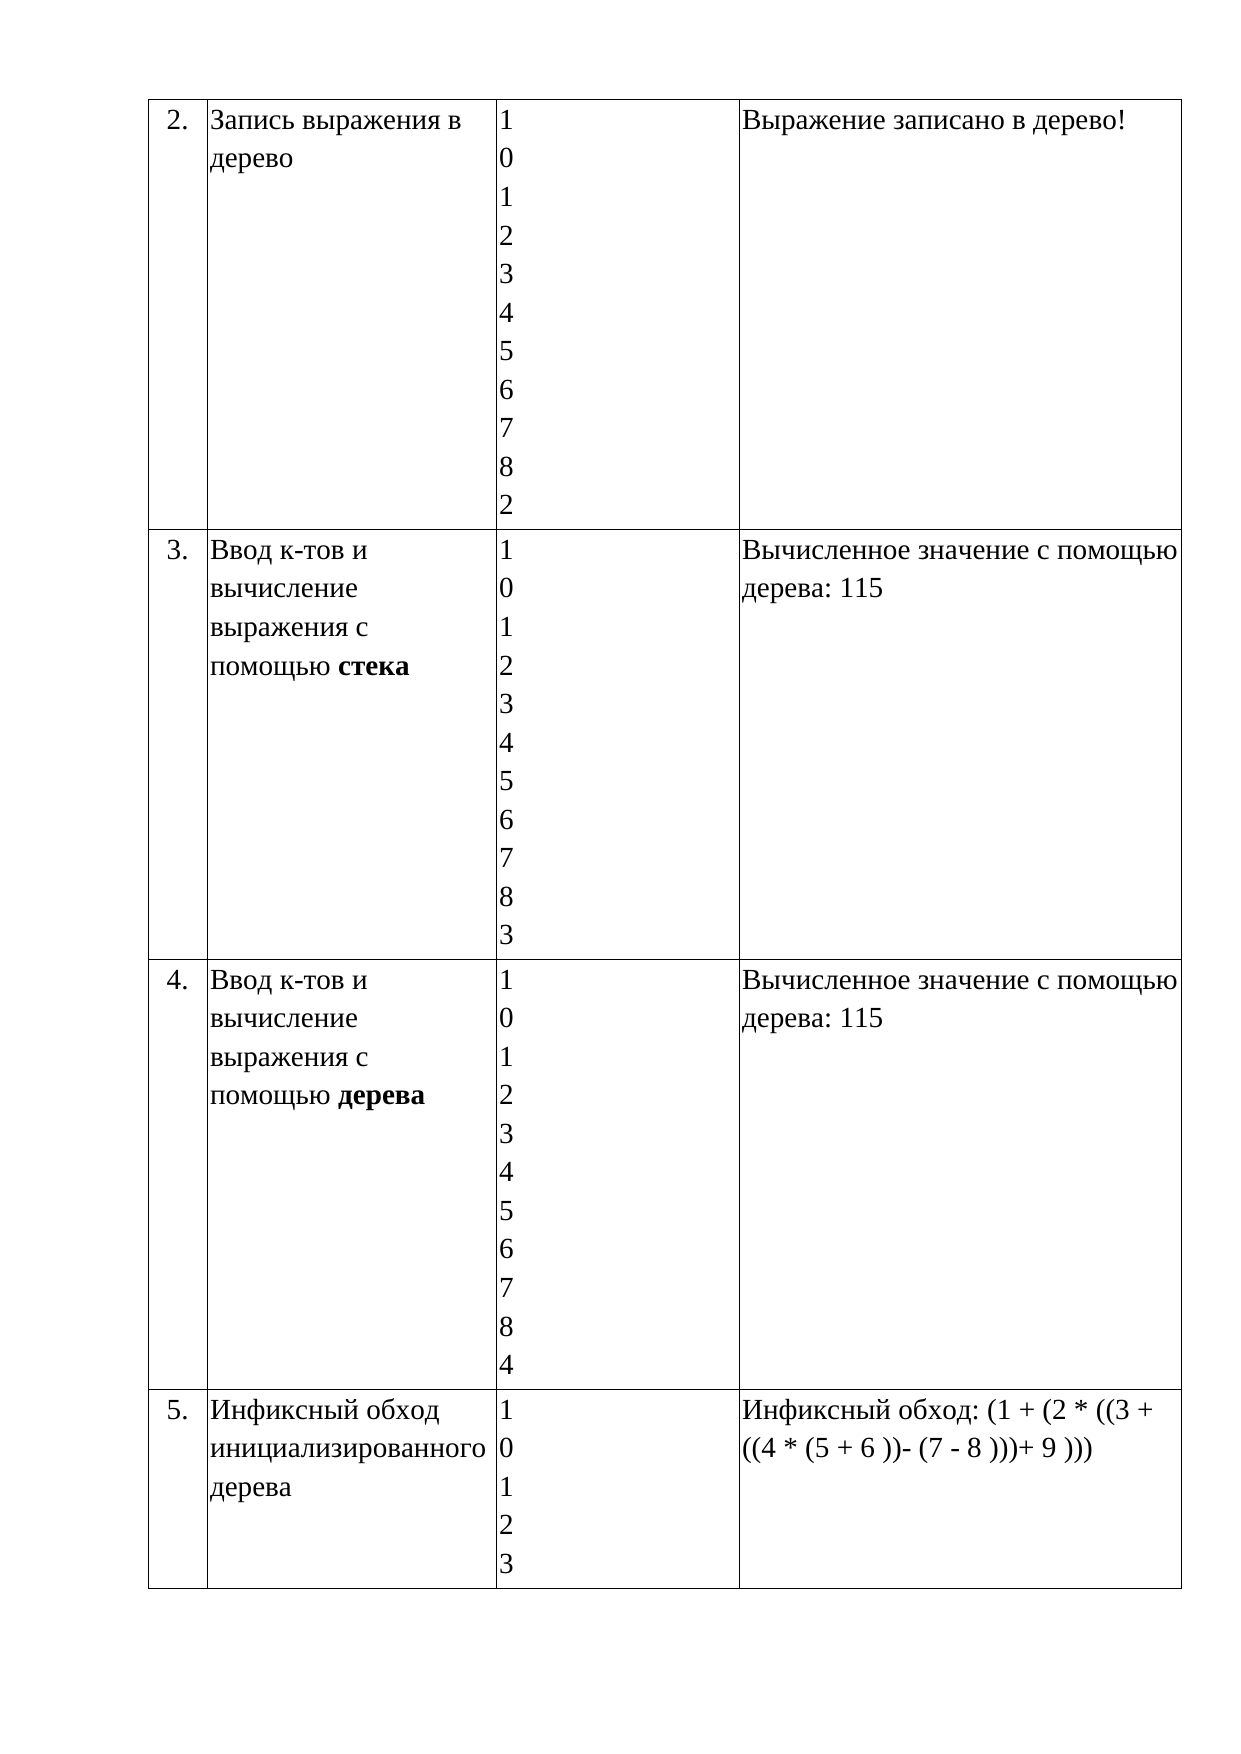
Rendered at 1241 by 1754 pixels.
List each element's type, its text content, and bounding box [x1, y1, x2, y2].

table_cell 1 0 1 2 3 4 5 6 7 8 3 [497, 530, 739, 959]
table_cell Запись выражения в дерево [208, 100, 496, 529]
table_cell Выражение записано в дерево! [740, 100, 1181, 529]
table_cell 2. [149, 100, 207, 529]
table_cell Вычисленное значение с помощью дерева: 115 [740, 960, 1181, 1389]
table_cell 4. [149, 960, 207, 1389]
table_cell 5. [149, 1390, 207, 1587]
table_cell Ввод к-тов и вычисление выражения с помощью стека [208, 530, 496, 959]
table_cell Инфиксный обход: (1 + (2 * ((3 + ((4 * (5 + 6 ))- (7 - 8 )))+ 9 ))) [740, 1390, 1181, 1587]
table_cell 1 0 1 2 3 [497, 1390, 739, 1587]
table_cell 1 0 1 2 3 4 5 6 7 8 2 [497, 100, 739, 529]
table_cell Вычисленное значение с помощью дерева: 115 [740, 530, 1181, 959]
table_cell Инфиксный обход инициализированного дерева [208, 1390, 496, 1587]
table_cell 3. [149, 530, 207, 959]
table_cell 1 0 1 2 3 4 5 6 7 8 4 [497, 960, 739, 1389]
table_cell Ввод к-тов и вычисление выражения с помощью дерева [208, 960, 496, 1389]
